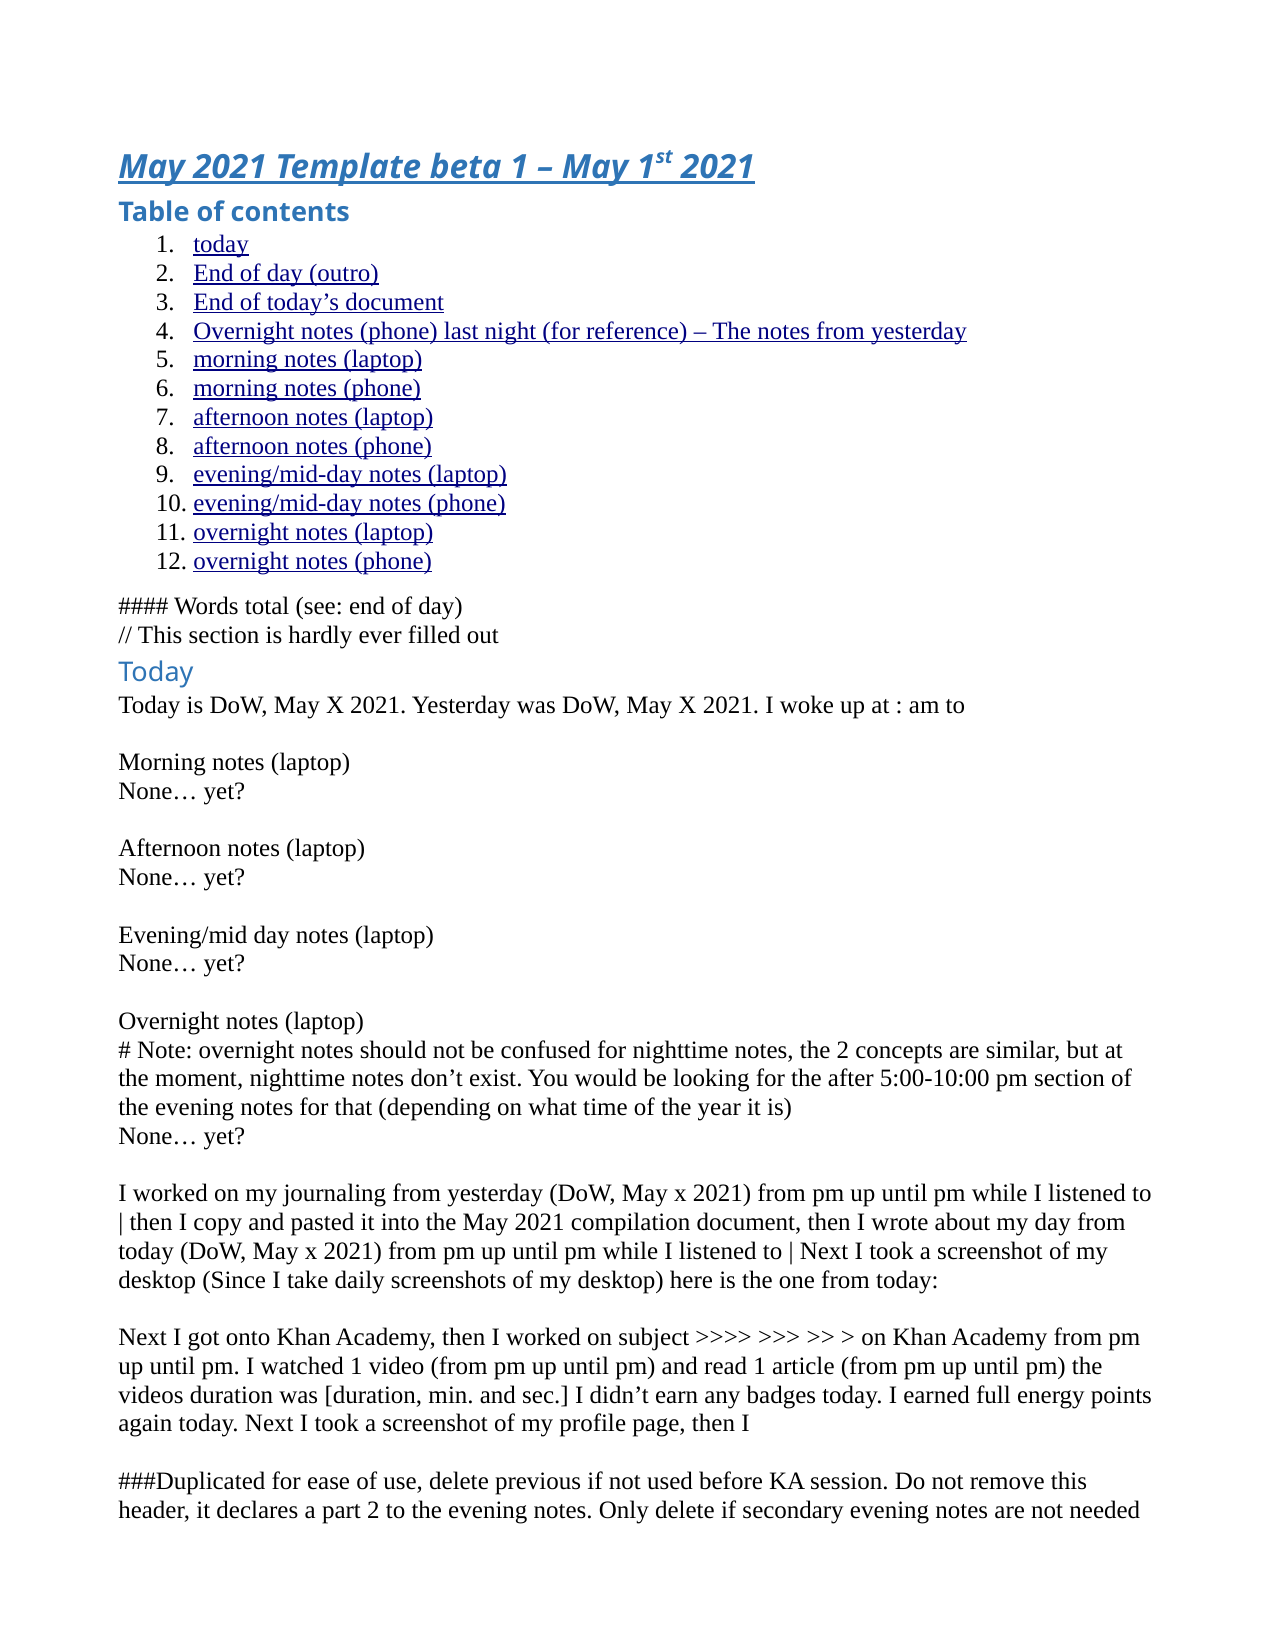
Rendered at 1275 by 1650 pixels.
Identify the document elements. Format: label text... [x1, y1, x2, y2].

text Evening/mid day notes (laptop) [118, 920, 1157, 948]
list evening/mid-day notes (laptop) [156, 459, 1157, 488]
text Today is DoW, May X 2021. Yesterday was DoW, May X 2021. I woke up at : am to [118, 690, 1157, 718]
text None… yet? [118, 1121, 1157, 1150]
list afternoon notes (phone) [156, 431, 1157, 459]
text Morning notes (laptop) [118, 747, 1157, 776]
text Overnight notes (laptop) [118, 1006, 1157, 1035]
list evening/mid-day notes (phone) [156, 488, 1157, 517]
subtitle Today [118, 653, 1157, 690]
subtitle Table of contents [118, 193, 1157, 229]
list End of today’s document [156, 287, 1157, 316]
list End of day (outro) [156, 258, 1157, 287]
list overnight notes (laptop) [156, 517, 1157, 546]
list morning notes (laptop) [156, 344, 1157, 373]
list today [156, 229, 1157, 258]
text None… yet? [118, 776, 1157, 805]
text Afternoon notes (laptop) [118, 833, 1157, 862]
list overnight notes (phone) [156, 546, 1157, 574]
list morning notes (phone) [156, 373, 1157, 402]
list Overnight notes (phone) last night (for reference) – The notes from yesterday [156, 316, 1157, 344]
text ###Duplicated for ease of use, delete previous if not used before KA session. Do not remove this header, it declares a part 2 to the evening notes. Only delete if secondary evening notes are not needed [118, 1466, 1157, 1523]
text // This section is hardly ever filled out [118, 620, 1157, 649]
text # Note: overnight notes should not be confused for nighttime notes, the 2 concepts are similar, but at the moment, nighttime notes don’t exist. You would be looking for the after 5:00-10:00 pm section of the evening notes for that (depending on what time of the year it is) [118, 1035, 1157, 1121]
text None… yet? [118, 862, 1157, 891]
text I worked on my journaling from yesterday (DoW, May x 2021) from pm up until pm while I listened to | then I copy and pasted it into the May 2021 compilation document, then I wrote about my day from today (DoW, May x 2021) from pm up until pm while I listened to | Next I took a screenshot of my desktop (Since I take daily screenshots of my desktop) here is the one from today: [118, 1178, 1157, 1293]
text None… yet? [118, 948, 1157, 977]
list afternoon notes (laptop) [156, 402, 1157, 431]
text #### Words total (see: end of day) [118, 591, 1157, 620]
text Next I got onto Khan Academy, then I worked on subject >>>> >>> >> > on Khan Academy from pm up until pm. I watched 1 video (from pm up until pm) and read 1 article (from pm up until pm) the videos duration was [duration, min. and sec.] I didn’t earn any badges today. I earned full energy points again today. Next I took a screenshot of my profile page, then I [118, 1322, 1157, 1437]
subtitle May 2021 Template beta 1 – May 1st 2021 [118, 143, 1157, 188]
